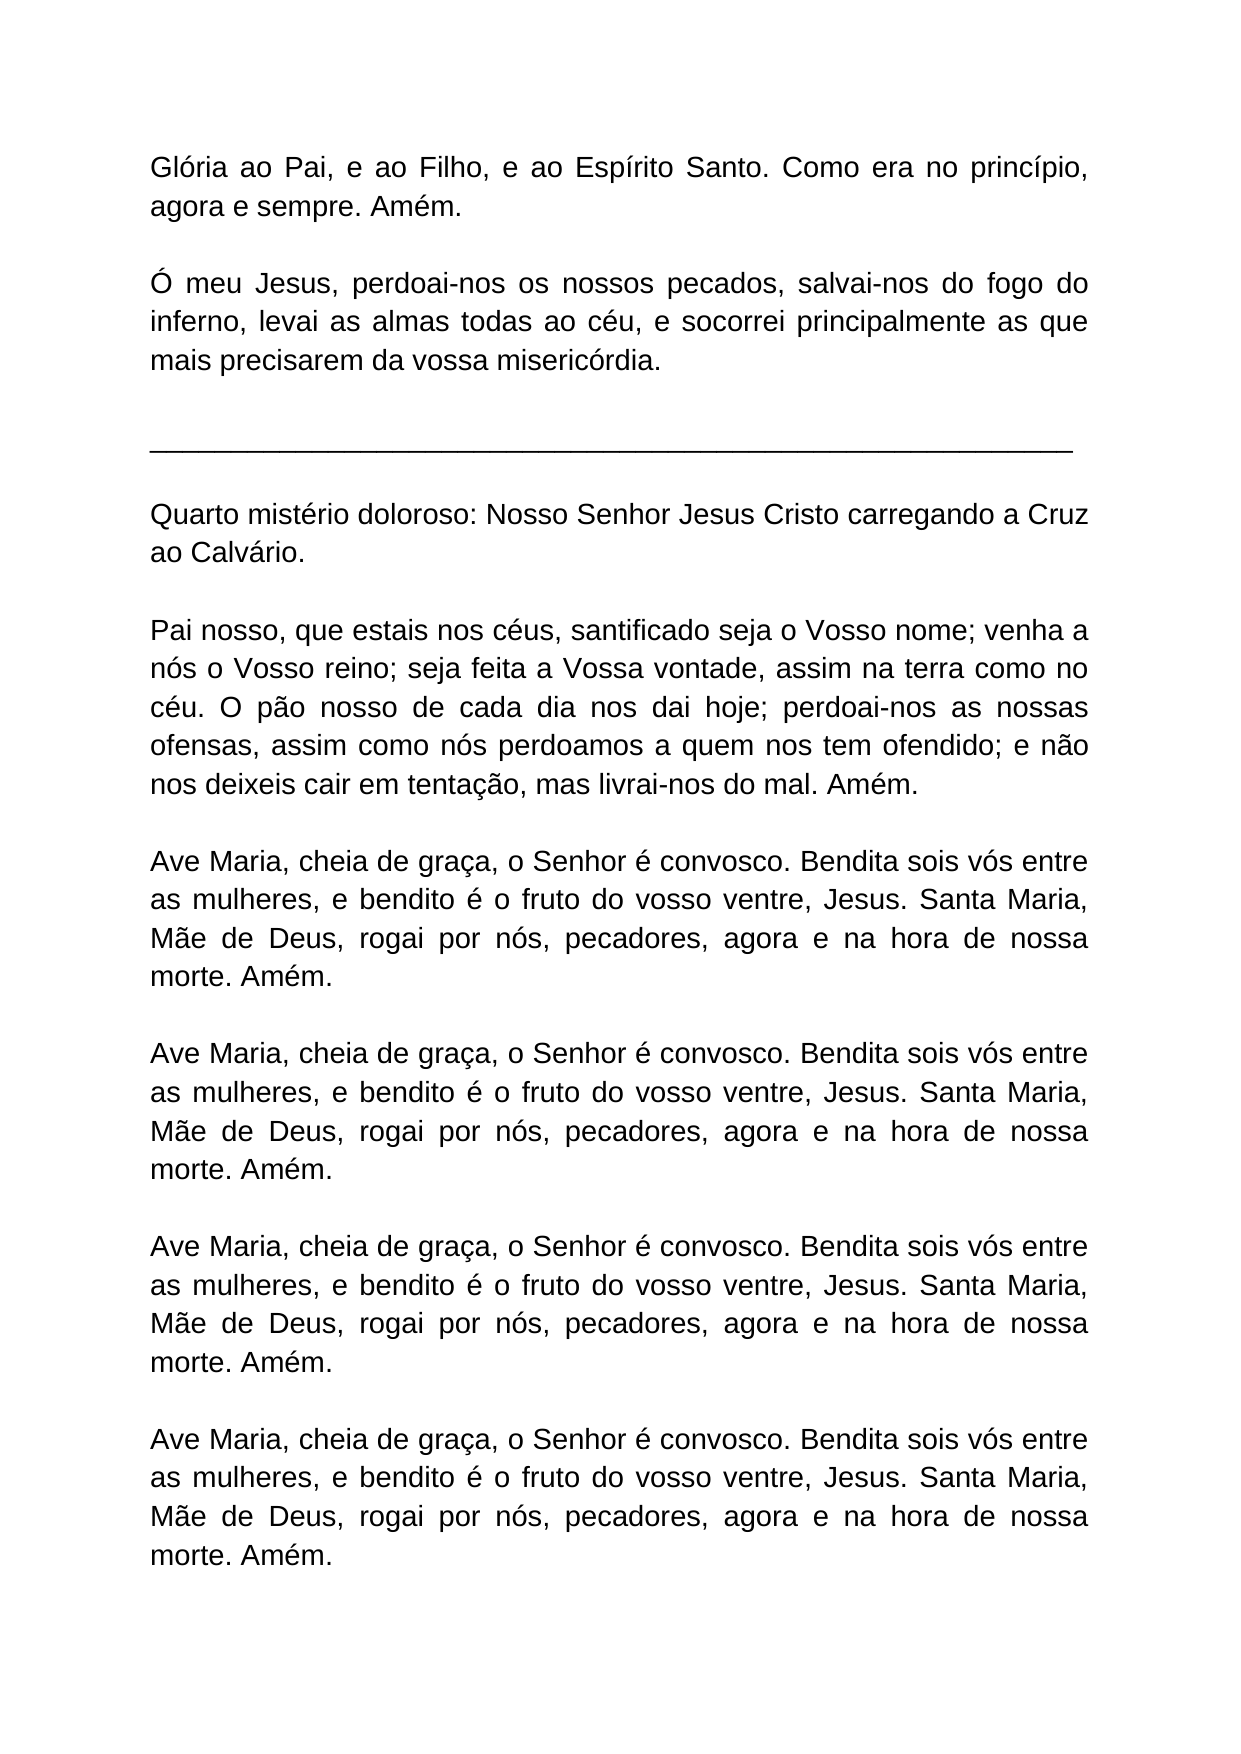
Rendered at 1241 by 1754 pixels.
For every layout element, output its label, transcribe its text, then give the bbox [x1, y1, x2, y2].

text Quarto mistério doloroso: Nosso Senhor Jesus Cristo carregando a Cruz ao Calvário. [150, 497, 1090, 569]
text Ave Maria, cheia de graça, o Senhor é convosco. Bendita sois vós entre as mulheres, e bendito é o fruto do vosso ventre, Jesus. Santa Maria, Mãe de Deus, rogai por nós, pecadores, agora e na hora de nossa morte. Amém. [150, 844, 1090, 993]
text Ave Maria, cheia de graça, o Senhor é convosco. Bendita sois vós entre as mulheres, e bendito é o fruto do vosso ventre, Jesus. Santa Maria, Mãe de Deus, rogai por nós, pecadores, agora e na hora de nossa morte. Amém. [150, 1036, 1090, 1186]
text Glória ao Pai, e ao Filho, e ao Espírito Santo. Como era no princípio, agora e sempre. Amém. [150, 150, 1090, 222]
text Ave Maria, cheia de graça, o Senhor é convosco. Bendita sois vós entre as mulheres, e bendito é o fruto do vosso ventre, Jesus. Santa Maria, Mãe de Deus, rogai por nós, pecadores, agora e na hora de nossa morte. Amém. [150, 1229, 1090, 1378]
text Pai nosso, que estais nos céus, santificado seja o Vosso nome; venha a nós o Vosso reino; seja feita a Vossa vontade, assim na terra como no céu. O pão nosso de cada dia nos dai hoje; perdoai-nos as nossas ofensas, assim como nós perdoamos a quem nos tem ofendido; e não nos deixeis cair em tentação, mas livrai-nos do mal. Amém. [150, 612, 1090, 800]
text Ave Maria, cheia de graça, o Senhor é convosco. Bendita sois vós entre as mulheres, e bendito é o fruto do vosso ventre, Jesus. Santa Maria, Mãe de Deus, rogai por nós, pecadores, agora e na hora de nossa morte. Amém. [150, 1422, 1090, 1571]
text _________________________________________________________ [150, 420, 1090, 453]
text Ó meu Jesus, perdoai-nos os nossos pecados, salvai-nos do fogo do inferno, levai as almas todas ao céu, e socorrei principalmente as que mais precisarem da vossa misericórdia. [150, 266, 1090, 376]
